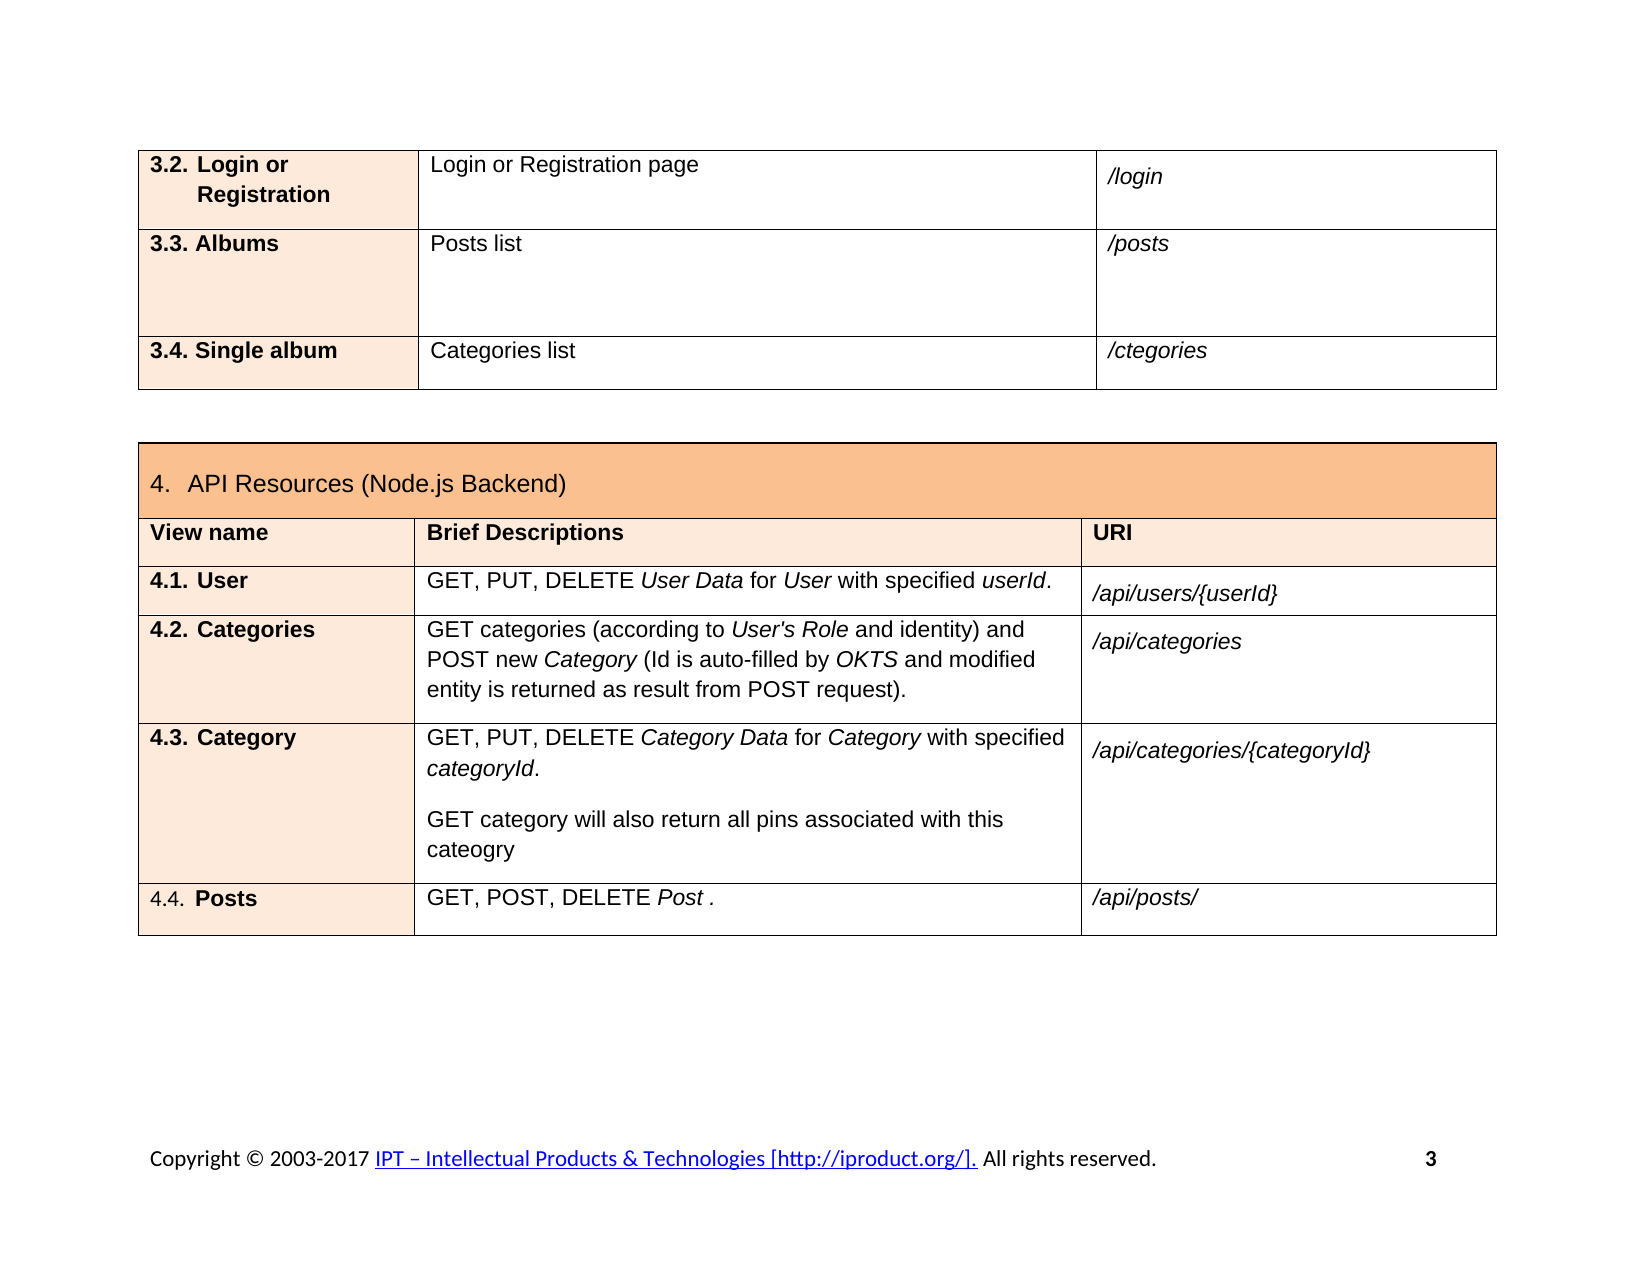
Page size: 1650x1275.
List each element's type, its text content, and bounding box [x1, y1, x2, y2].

table_cell /login [1097, 151, 1496, 228]
table_cell View name [139, 519, 414, 566]
table_cell Brief Descriptions [415, 519, 1081, 566]
table_cell /api/categories [1082, 616, 1496, 723]
table_cell GET, PUT, DELETE Category Data for Category with specified categoryId. GET category will also return all pins associated with this cateogry [415, 724, 1081, 883]
table_cell GET, POST, DELETE Post . [415, 884, 1081, 935]
table_cell Categories list [419, 337, 1096, 388]
table_cell Login or Registration [139, 151, 418, 228]
table_cell /posts [1097, 230, 1496, 336]
table_cell /ctegories [1097, 337, 1496, 388]
table_cell /api/categories/{categoryId} [1082, 724, 1496, 883]
table_cell GET, PUT, DELETE User Data for User with specified userId. [415, 567, 1081, 614]
table_cell Categories [139, 616, 414, 723]
table_cell /api/posts/ [1082, 884, 1496, 935]
table_cell URI [1082, 519, 1496, 566]
table_cell Albums [139, 230, 418, 336]
table_cell Single album [139, 337, 418, 388]
table_cell User [139, 567, 414, 614]
table_cell Posts [139, 884, 414, 935]
table_cell Category [139, 724, 414, 883]
table_cell GET categories (according to User's Role and identity) and POST new Category (Id is auto-filled by OKTS and modified entity is returned as result from POST request). [415, 616, 1081, 723]
table_cell /api/users/{userId} [1082, 567, 1496, 614]
table_header API Resources (Node.js Backend) [139, 444, 1496, 518]
table_cell Posts list [419, 230, 1096, 336]
table_cell Login or Registration page [419, 151, 1096, 228]
